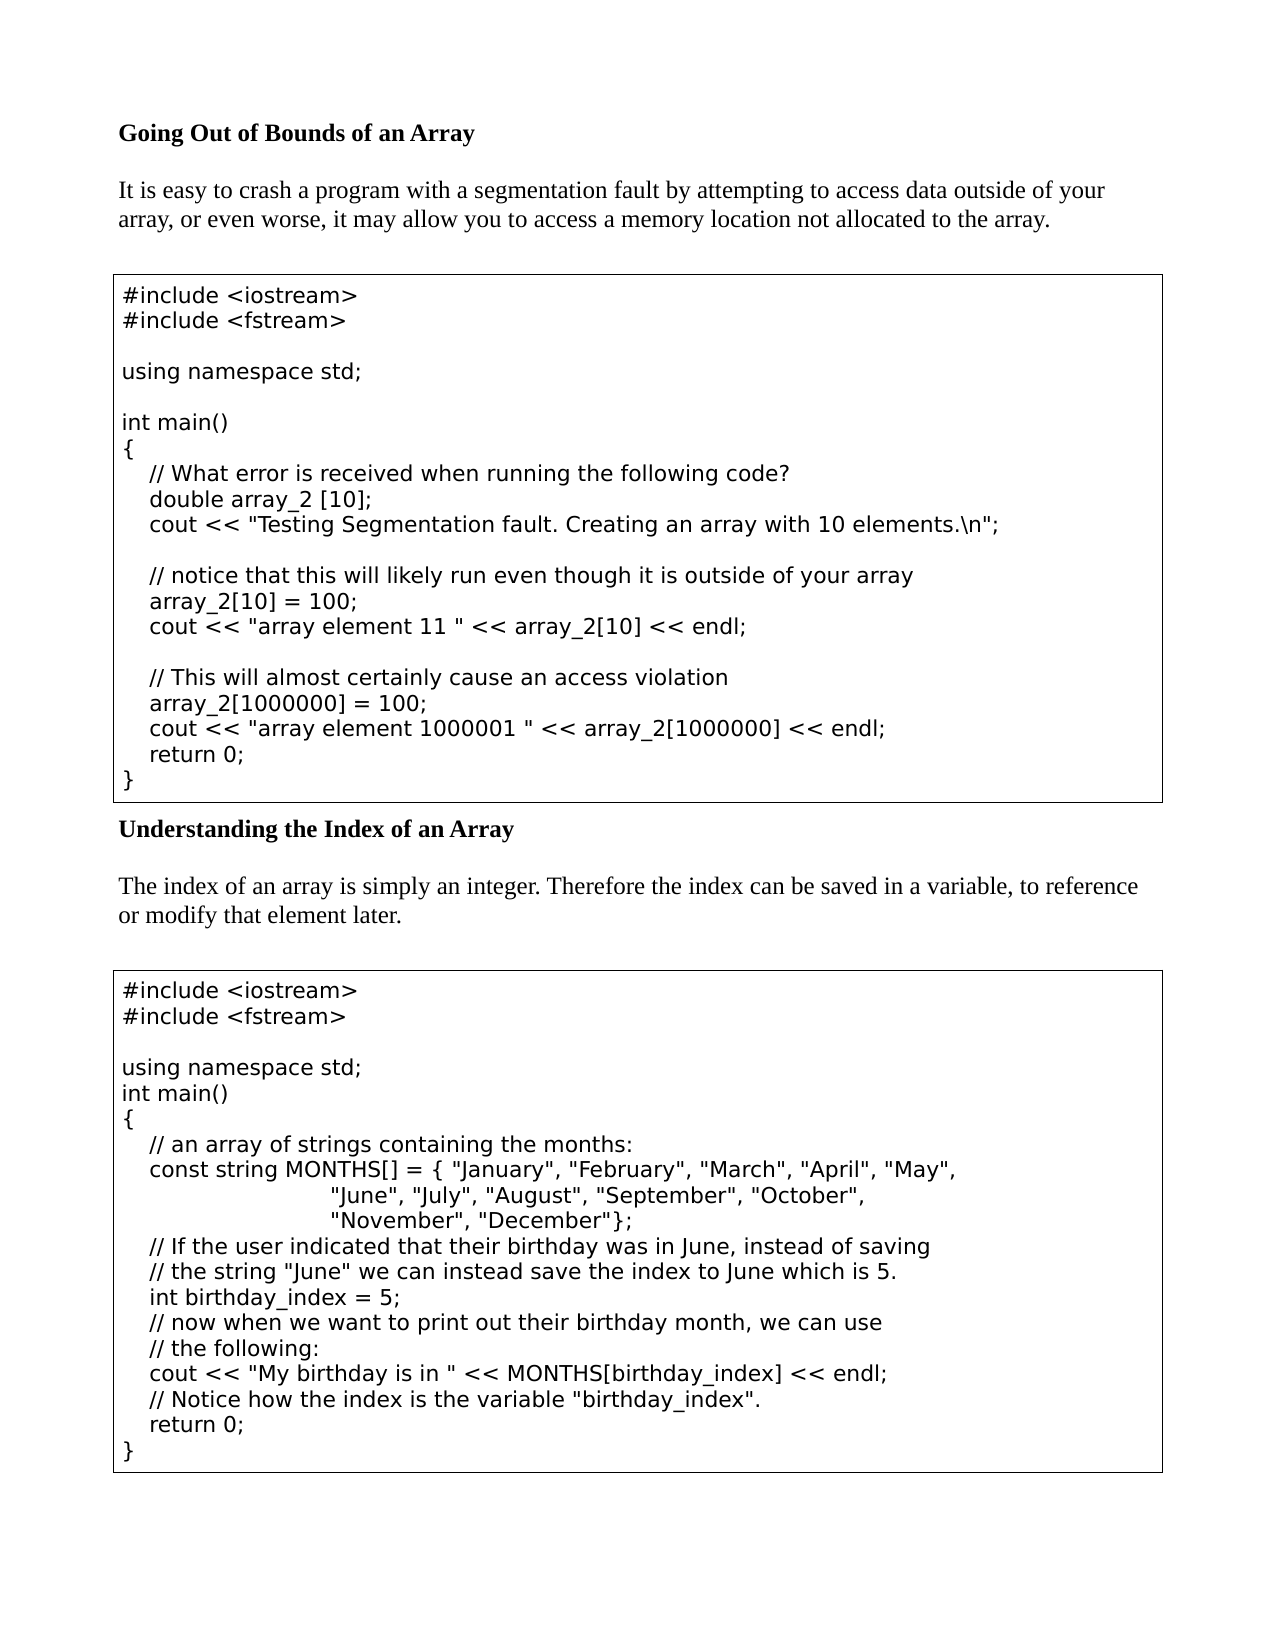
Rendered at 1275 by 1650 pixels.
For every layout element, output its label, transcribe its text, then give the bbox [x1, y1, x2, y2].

text [118, 262, 1157, 274]
text "June", "July", "August", "September", "October", [121, 1183, 1153, 1208]
text using namespace std; [121, 359, 1153, 385]
text { [121, 436, 1153, 461]
text Understanding the Index of an Array [118, 803, 1157, 843]
text // notice that this will likely run even though it is outside of your array [121, 563, 1153, 589]
text cout << "Testing Segmentation fault. Creating an array with 10 elements.\n"; [121, 512, 1153, 538]
text #include <iostream> [121, 978, 1153, 1004]
text int main() [121, 410, 1153, 436]
text // Notice how the index is the variable "birthday_index". [121, 1387, 1153, 1412]
text // now when we want to print out their birthday month, we can use [121, 1310, 1153, 1336]
text Going Out of Bounds of an Array [118, 118, 1157, 147]
text cout << "array element 11 " << array_2[10] << endl; [121, 614, 1153, 640]
text } [121, 768, 1153, 793]
text const string MONTHS[] = { "January", "February", "March", "April", "May", [121, 1157, 1153, 1183]
text // If the user indicated that their birthday was in June, instead of saving [121, 1234, 1153, 1259]
text // an array of strings containing the months: [121, 1132, 1153, 1157]
text It is easy to crash a program with a segmentation fault by attempting to access data outside of your array, or even worse, it may allow you to access a memory location not allocated to the array. [118, 176, 1157, 233]
text [114, 275, 1162, 802]
text The index of an array is simply an integer. Therefore the index can be saved in a variable, to reference or modify that element later. [118, 871, 1157, 929]
text using namespace std; [121, 1055, 1153, 1081]
text #include <fstream> [121, 308, 1153, 334]
text #include <fstream> [121, 1004, 1153, 1029]
text } [121, 1438, 1153, 1463]
text cout << "array element 1000001 " << array_2[1000000] << endl; [121, 717, 1153, 742]
text return 0; [121, 1412, 1153, 1438]
text #include <iostream> [121, 283, 1153, 308]
text // This will almost certainly cause an access violation [121, 666, 1153, 691]
text // the string "June" we can instead save the index to June which is 5. [121, 1259, 1153, 1285]
text array_2[10] = 100; [121, 589, 1153, 614]
text int main() [121, 1081, 1153, 1106]
text double array_2 [10]; [121, 487, 1153, 512]
text return 0; [121, 742, 1153, 768]
text "November", "December"}; [121, 1208, 1153, 1234]
text array_2[1000000] = 100; [121, 691, 1153, 717]
text // What error is received when running the following code? [121, 461, 1153, 487]
text { [121, 1106, 1153, 1132]
text int birthday_index = 5; [121, 1285, 1153, 1310]
text cout << "My birthday is in " << MONTHS[birthday_index] << endl; [121, 1361, 1153, 1387]
text // the following: [121, 1336, 1153, 1361]
